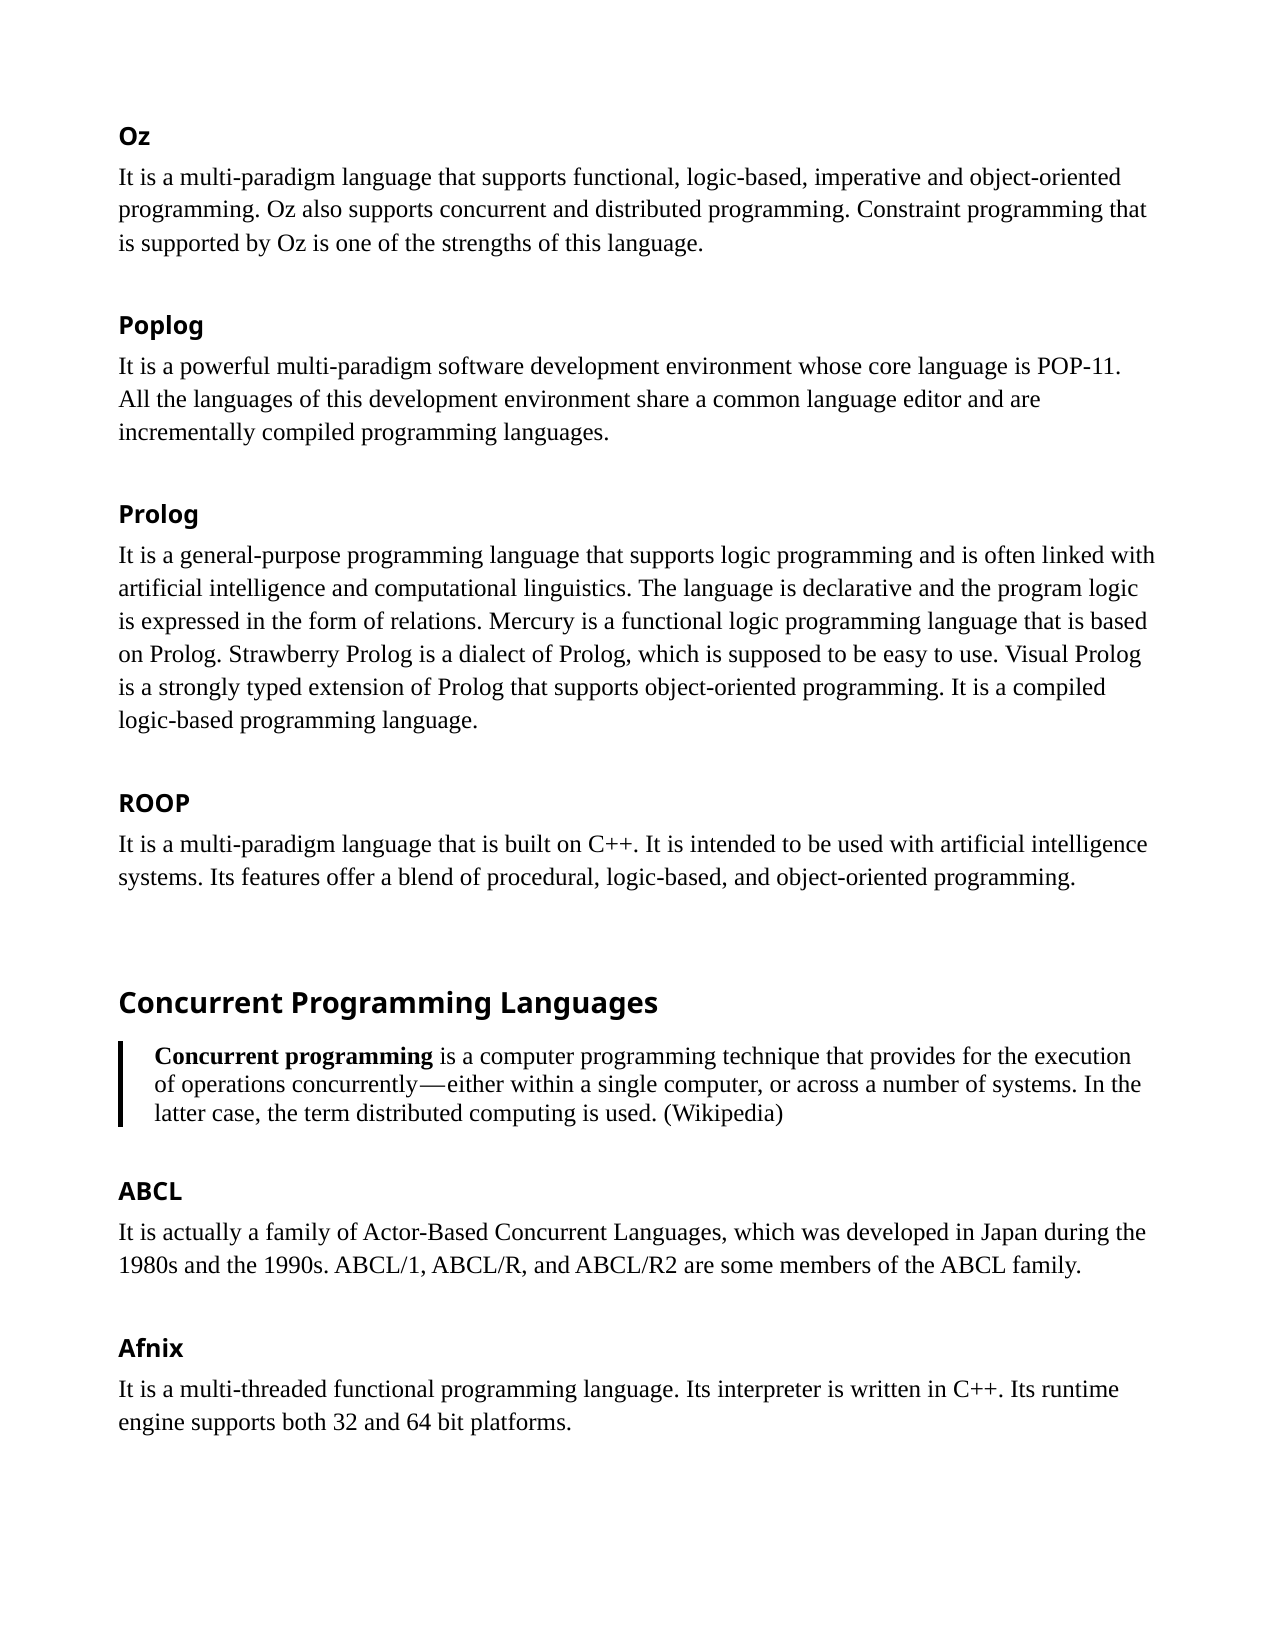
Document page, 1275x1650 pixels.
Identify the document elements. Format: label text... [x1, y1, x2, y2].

subtitle Concurrent Programming Languages [118, 982, 1157, 1022]
subtitle Oz [118, 118, 1157, 152]
text It is a multi-threaded functional programming language. Its interpreter is written in C++. Its runtime engine supports both 32 and 64 bit platforms. [118, 1374, 1157, 1435]
subtitle Afnix [118, 1330, 1157, 1364]
text It is a multi-paradigm language that supports functional, logic-based, imperative and object-oriented programming. Oz also supports concurrent and distributed programming. Constraint programming that is supported by Oz is one of the strengths of this language. [118, 162, 1157, 256]
text It is a multi-paradigm language that is built on C++. It is intended to be used with artificial intelligence systems. Its features offer a blend of procedural, logic-based, and object-oriented programming. [118, 829, 1157, 891]
text It is a powerful multi-paradigm software development environment whose core language is POP-11. All the languages of this development environment share a common language editor and are incrementally compiled programming languages. [118, 351, 1157, 446]
subtitle Prolog [118, 497, 1157, 531]
subtitle ROOP [118, 785, 1157, 819]
subtitle ABCL [118, 1174, 1157, 1208]
text It is a general-purpose programming language that supports logic programming and is often linked with artificial intelligence and computational linguistics. The language is declarative and the program logic is expressed in the form of relations. Mercury is a functional logic programming language that is based on Prolog. Strawberry Prolog is a dialect of Prolog, which is supposed to be easy to use. Visual Prolog is a strongly typed extension of Prolog that supports object-oriented programming. It is a compiled logic-based programming language. [118, 540, 1157, 734]
text Concurrent programming is a computer programming technique that provides for the execution of operations concurrently — either within a single computer, or across a number of systems. In the latter case, the term distributed computing is used. (Wikipedia) [123, 1041, 1157, 1127]
text It is actually a family of Actor-Based Concurrent Languages, which was developed in Japan during the 1980s and the 1990s. ABCL/1, ABCL/R, and ABCL/R2 are some members of the ABCL family. [118, 1217, 1157, 1279]
subtitle Poplog [118, 307, 1157, 342]
